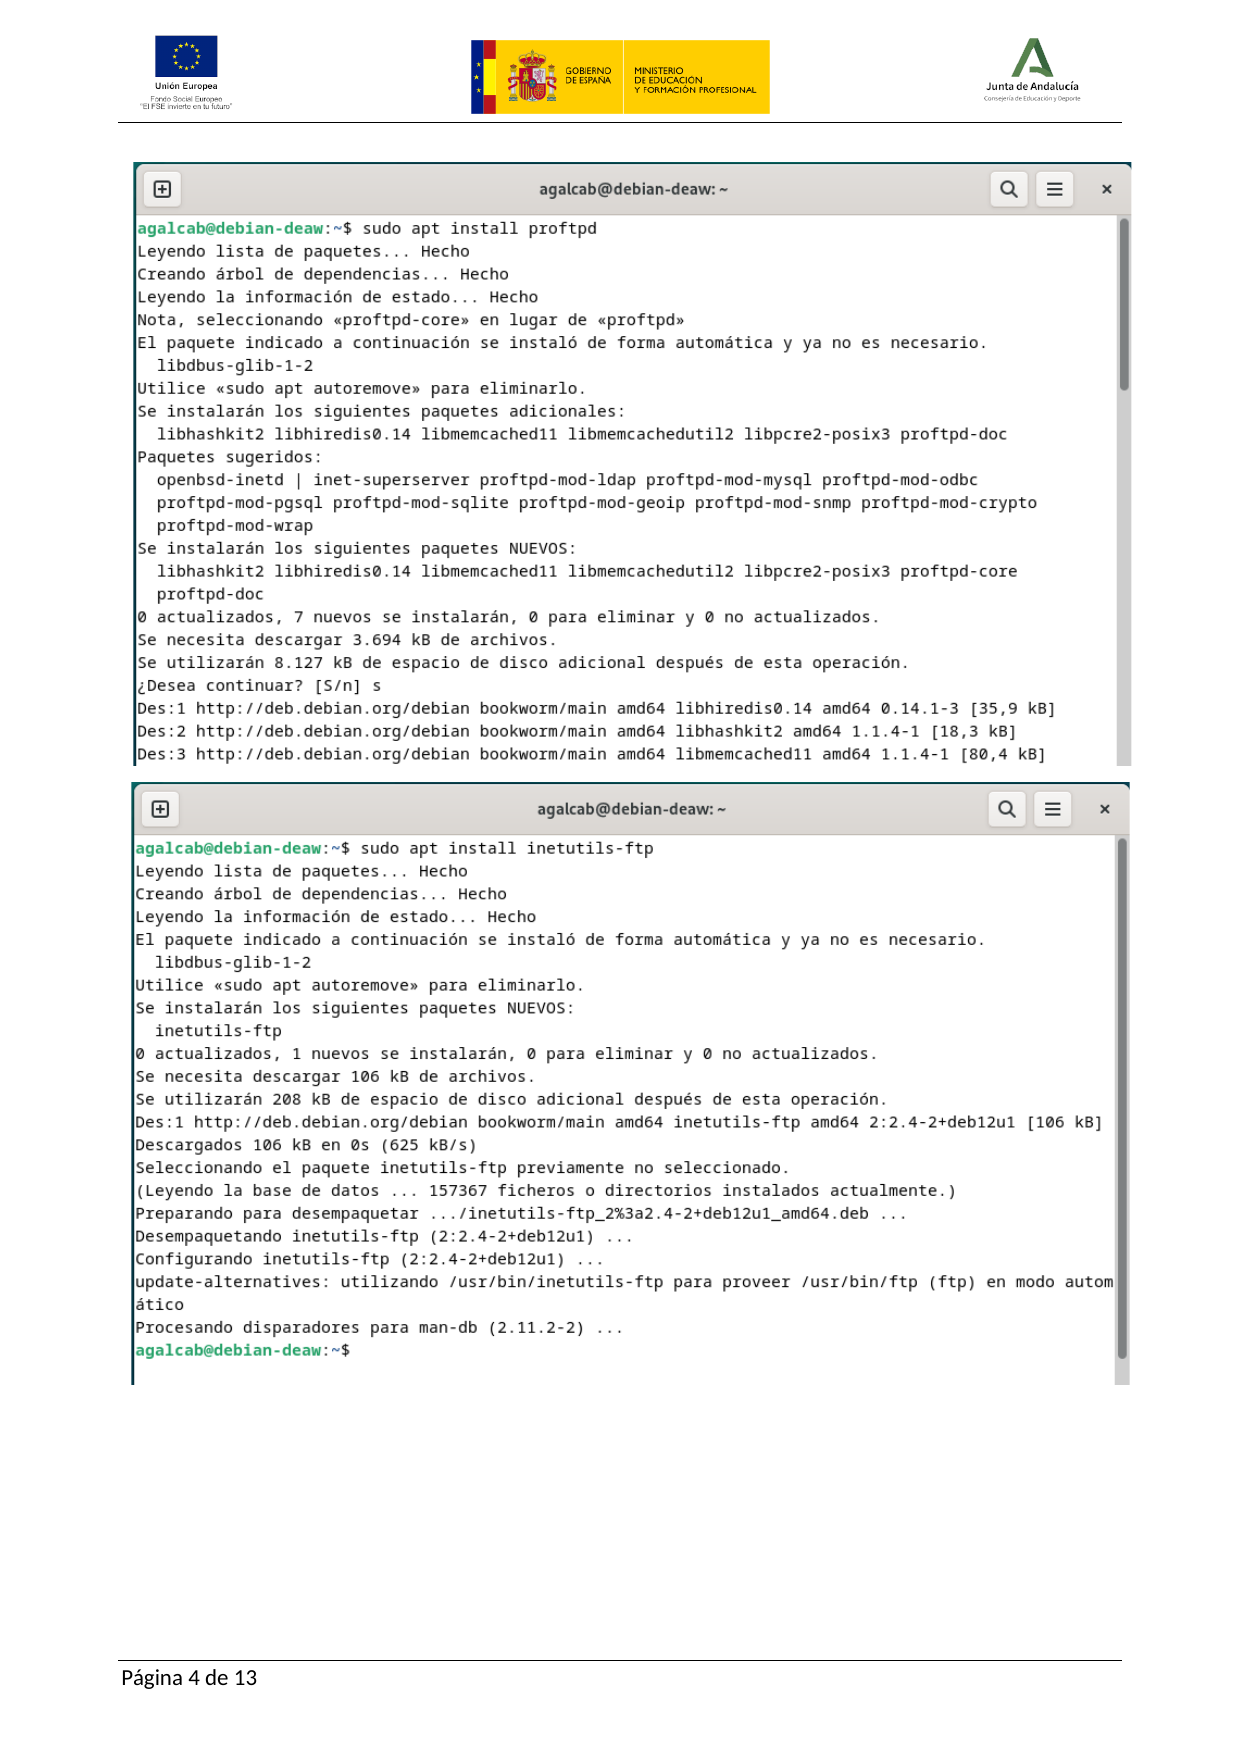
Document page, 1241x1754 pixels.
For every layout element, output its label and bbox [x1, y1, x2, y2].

picture [133, 162, 1132, 766]
picture [139, 32, 234, 113]
picture [131, 782, 1130, 1385]
picture [469, 39, 771, 115]
picture [964, 33, 1101, 114]
